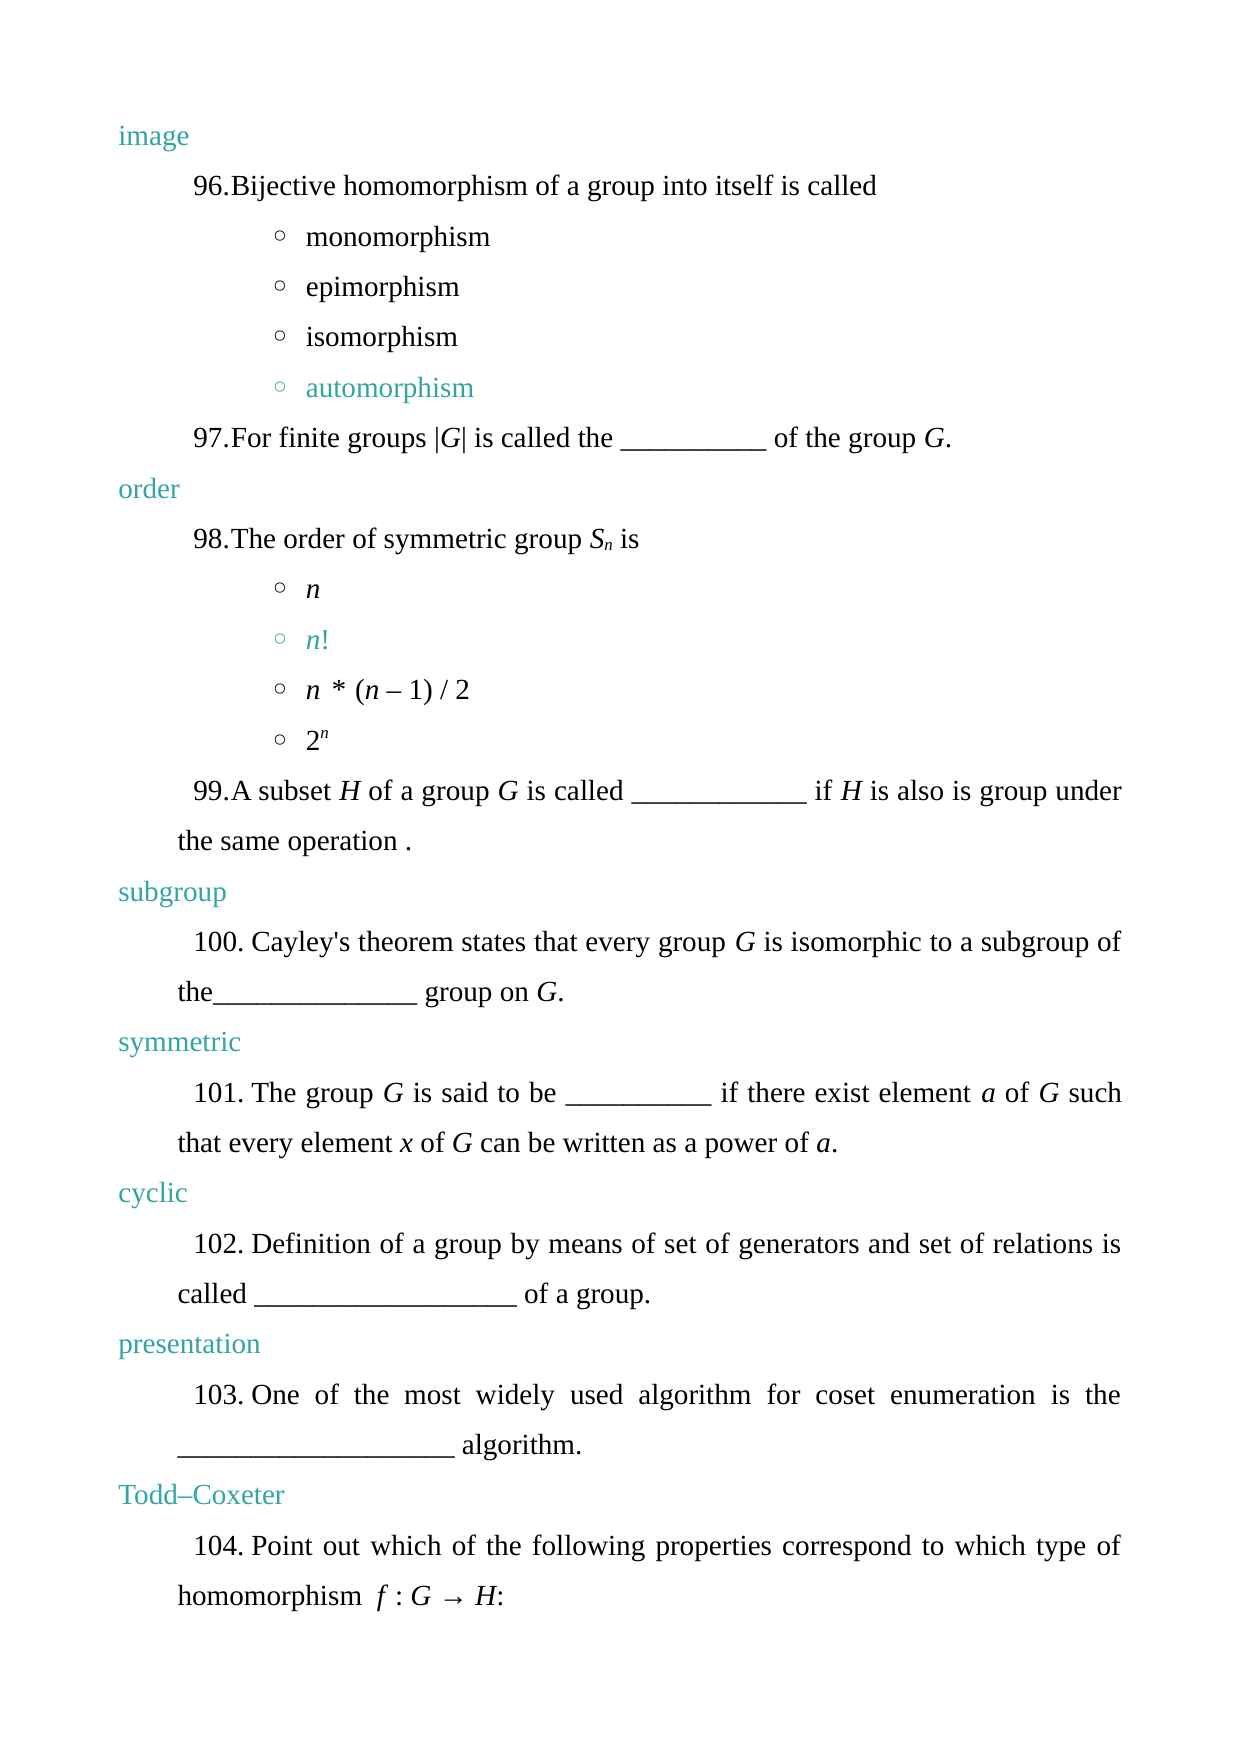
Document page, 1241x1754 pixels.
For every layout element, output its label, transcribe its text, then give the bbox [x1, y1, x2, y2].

list monomorphism [268, 219, 1122, 252]
list The order of symmetric group Sn is [177, 521, 1122, 554]
list isomorphism [268, 319, 1122, 353]
list Point out which of the following properties correspond to which type of homomorphism f : G → H: [177, 1528, 1122, 1612]
list 2n [268, 723, 1122, 756]
list The group G is said to be __________ if there exist element a of G such that every element x of G can be written as a power of a. [177, 1075, 1122, 1159]
list Definition of a group by means of set of generators and set of relations is called __________________ of a group. [177, 1226, 1122, 1310]
text presentation [118, 1326, 1122, 1360]
list A subset H of a group G is called ____________ if H is also is group under the same operation . [177, 773, 1122, 857]
text image [118, 118, 1122, 152]
list One of the most widely used algorithm for coset enumeration is the ___________________ algorithm. [177, 1377, 1122, 1461]
list n! [268, 622, 1122, 655]
text subgroup [118, 874, 1122, 907]
text Todd–Coxeter [118, 1477, 1122, 1511]
list epimorphism [268, 269, 1122, 303]
list Cayley's theorem states that every group G is isomorphic to a subgroup of the______________ group on G. [177, 924, 1122, 1008]
list n [268, 571, 1122, 605]
text symmetric [118, 1024, 1122, 1058]
list n * (n – 1) / 2 [268, 672, 1122, 706]
list Bijective homomorphism of a group into itself is called [177, 168, 1122, 202]
text order [118, 471, 1122, 504]
list automorphism [268, 370, 1122, 404]
text cyclic [118, 1176, 1122, 1209]
list For finite groups |G| is called the __________ of the group G. [177, 420, 1122, 454]
